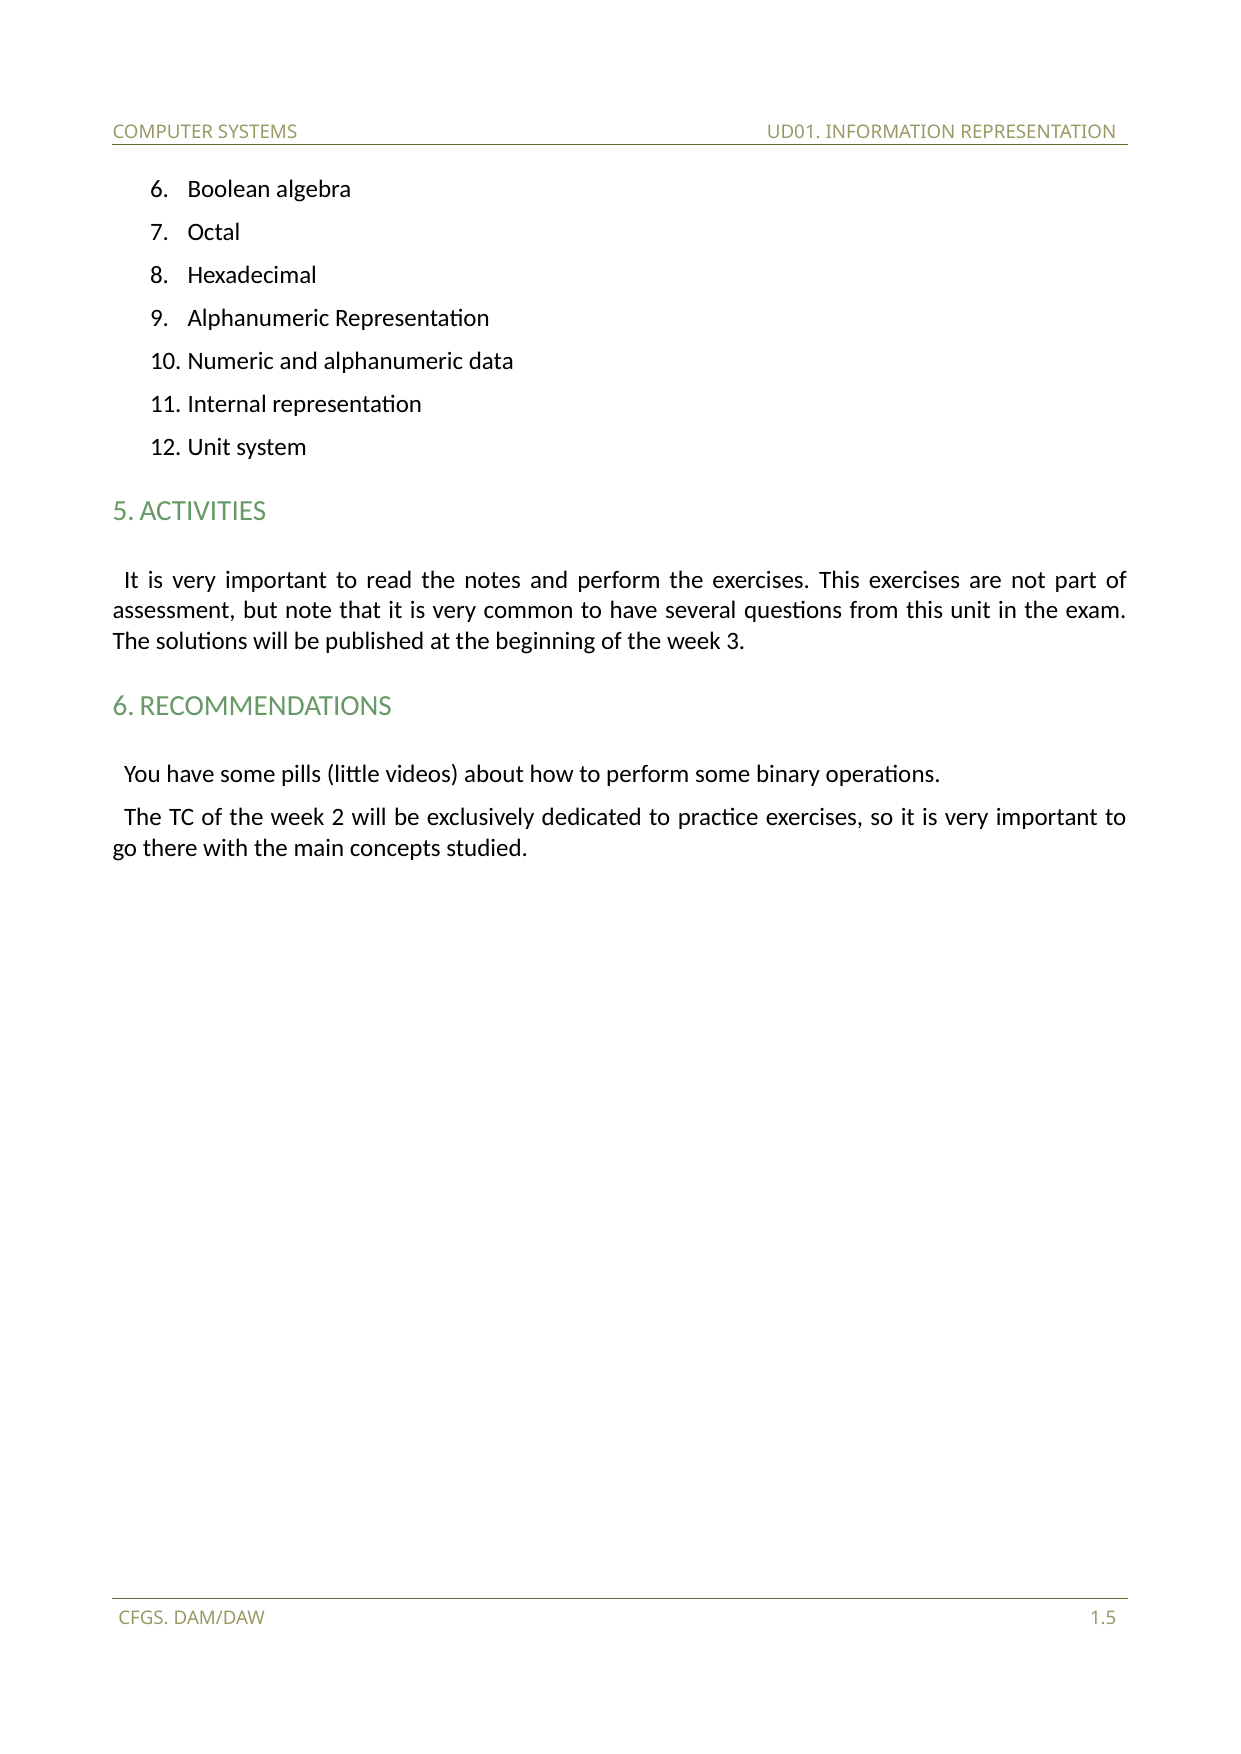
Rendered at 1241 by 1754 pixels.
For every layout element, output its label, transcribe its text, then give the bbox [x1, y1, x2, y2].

subtitle Activities [112, 492, 1128, 528]
list Alphanumeric Representation [150, 302, 1128, 332]
text The TC of the week 2 will be exclusively dedicated to practice exercises, so it is very important to go there with the main concepts studied. [112, 802, 1128, 863]
list Hexadecimal [150, 259, 1128, 289]
list Internal representation [150, 388, 1128, 418]
text It is very important to read the notes and perform the exercises. This exercises are not part of assessment, but note that it is very common to have several questions from this unit in the exam. The solutions will be published at the beginning of the week 3. [112, 564, 1128, 656]
list Unit system [150, 431, 1128, 461]
list Boolean algebra [150, 173, 1128, 204]
list Numeric and alphanumeric data [150, 345, 1128, 375]
text You have some pills (little videos) about how to perform some binary operations. [112, 759, 1128, 789]
subtitle Recommendations [112, 687, 1128, 723]
list Octal [150, 216, 1128, 247]
